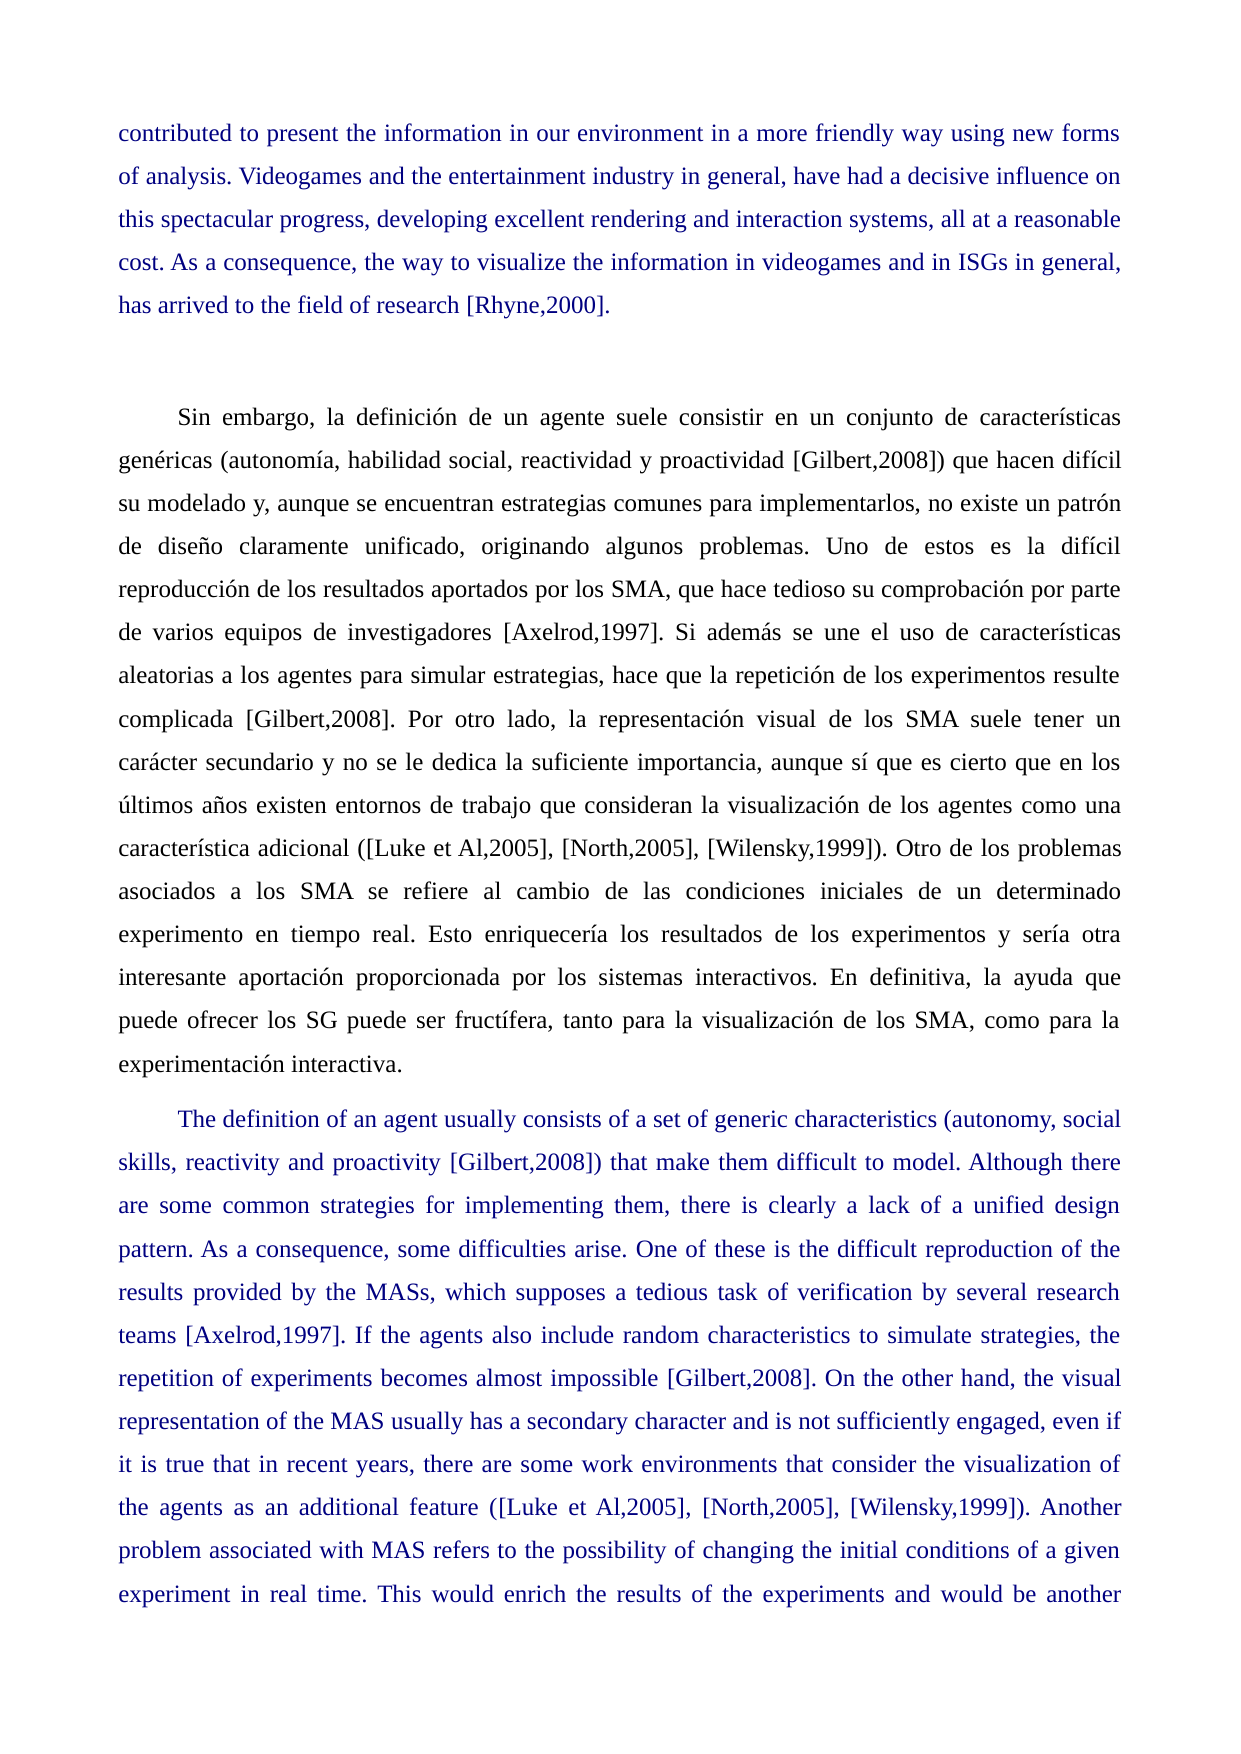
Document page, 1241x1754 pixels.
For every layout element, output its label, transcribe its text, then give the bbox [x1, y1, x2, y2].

text The definition of an agent usually consists of a set of generic characteristics (autonomy, social skills, reactivity and proactivity [Gilbert,2008]) that make them difficult to model. Although there are some common strategies for implementing them, there is clearly a lack of a unified design pattern. As a consequence, some difficulties arise. One of these is the difficult reproduction of the results provided by the MASs, which supposes a tedious task of verification by several research teams [Axelrod,1997]. If the agents also include random characteristics to simulate strategies, the repetition of experiments becomes almost impossible [Gilbert,2008]. On the other hand, the visual representation of the MAS usually has a secondary character and is not sufficiently engaged, even if it is true that in recent years, there are some work environments that consider the visualization of the agents as an additional feature ([Luke et Al,2005], [North,2005], [Wilensky,1999]). Another problem associated with MAS refers to the possibility of changing the initial conditions of a given experiment in real time. This would enrich the results of the experiments and would be another [118, 1104, 1122, 1607]
text contributed to present the information in our environment in a more friendly way using new forms of analysis. Videogames and the entertainment industry in general, have had a decisive influence on this spectacular progress, developing excellent rendering and interaction systems, all at a reasonable cost. As a consequence, the way to visualize the information in videogames and in ISGs in general, has arrived to the field of research [Rhyne,2000]. [118, 118, 1122, 319]
text Sin embargo, la definición de un agente suele consistir en un conjunto de características genéricas (autonomía, habilidad social, reactividad y proactividad [Gilbert,2008]) que hacen difícil su modelado y, aunque se encuentran estrategias comunes para implementarlos, no existe un patrón de diseño claramente unificado, originando algunos problemas. Uno de estos es la difícil reproducción de los resultados aportados por los SMA, que hace tedioso su comprobación por parte de varios equipos de investigadores [Axelrod,1997]. Si además se une el uso de características aleatorias a los agentes para simular estrategias, hace que la repetición de los experimentos resulte complicada [Gilbert,2008]. Por otro lado, la representación visual de los SMA suele tener un carácter secundario y no se le dedica la suficiente importancia, aunque sí que es cierto que en los últimos años existen entornos de trabajo que consideran la visualización de los agentes como una característica adicional ([Luke et Al,2005], [North,2005], [Wilensky,1999]). Otro de los problemas asociados a los SMA se refiere al cambio de las condiciones iniciales de un determinado experimento en tiempo real. Esto enriquecería los resultados de los experimentos y sería otra interesante aportación proporcionada por los sistemas interactivos. En definitiva, la ayuda que puede ofrecer los SG puede ser fructífera, tanto para la visualización de los SMA, como para la experimentación interactiva. [118, 402, 1122, 1077]
